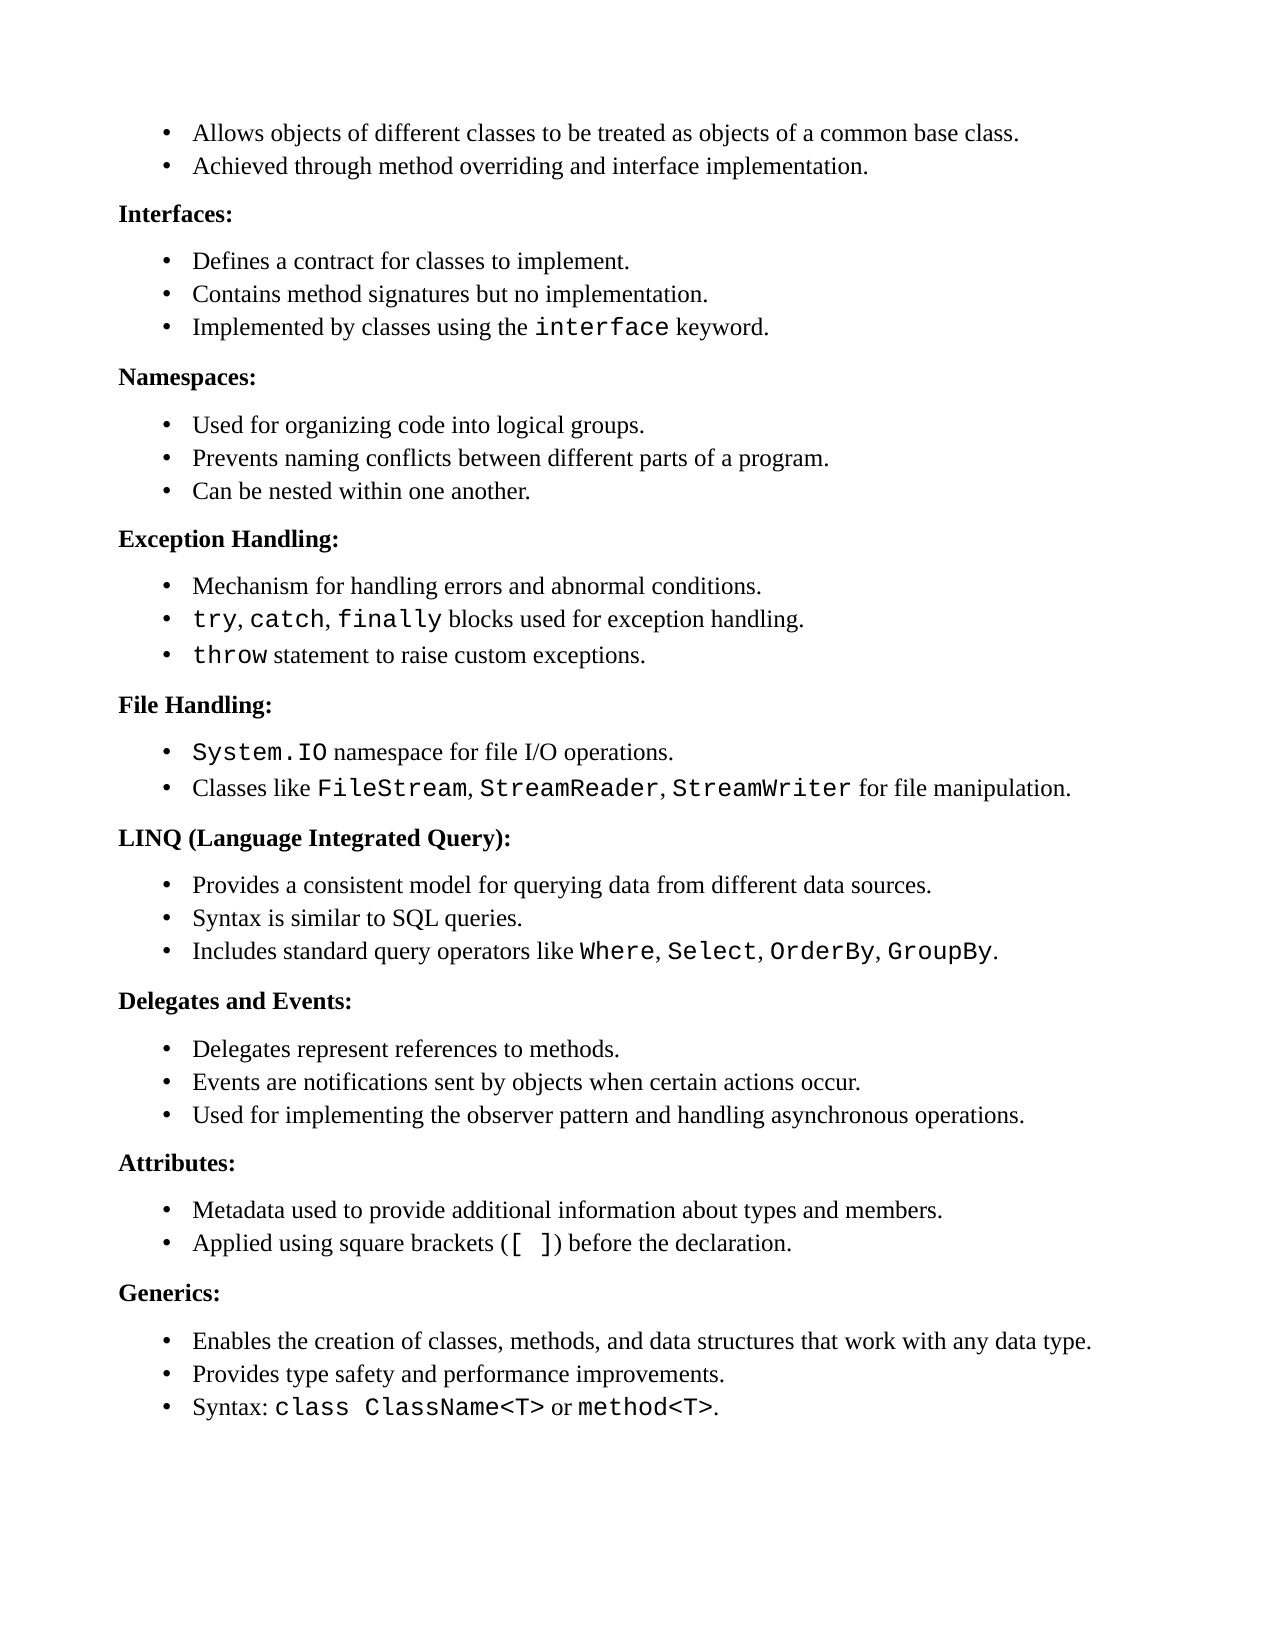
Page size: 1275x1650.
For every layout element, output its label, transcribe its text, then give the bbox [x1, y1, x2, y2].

list Prevents naming conflicts between different parts of a program. [162, 443, 1157, 472]
list Classes like FileStream, StreamReader, StreamWriter for file manipulation. [162, 773, 1157, 803]
list Allows objects of different classes to be treated as objects of a common base class. [162, 118, 1157, 147]
list Applied using square brackets ([ ]) before the declaration. [162, 1228, 1157, 1259]
text Exception Handling: [118, 524, 1157, 552]
text Generics: [118, 1278, 1157, 1307]
list Can be nested within one another. [162, 476, 1157, 505]
list System.IO namespace for file I/O operations. [162, 737, 1157, 768]
list throw statement to raise custom exceptions. [162, 640, 1157, 671]
list Mechanism for handling errors and abnormal conditions. [162, 571, 1157, 600]
list Used for organizing code into logical groups. [162, 410, 1157, 439]
text File Handling: [118, 690, 1157, 718]
text Attributes: [118, 1148, 1157, 1176]
text Namespaces: [118, 362, 1157, 391]
text Interfaces: [118, 199, 1157, 227]
text LINQ (Language Integrated Query): [118, 823, 1157, 851]
list Used for implementing the observer pattern and handling asynchronous operations. [162, 1100, 1157, 1129]
list Provides a consistent model for querying data from different data sources. [162, 870, 1157, 899]
text Delegates and Events: [118, 986, 1157, 1015]
list Events are notifications sent by objects when certain actions occur. [162, 1067, 1157, 1096]
list Contains method signatures but no implementation. [162, 279, 1157, 308]
list Syntax is similar to SQL queries. [162, 903, 1157, 932]
list Provides type safety and performance improvements. [162, 1359, 1157, 1388]
list try, catch, finally blocks used for exception handling. [162, 604, 1157, 635]
list Includes standard query operators like Where, Select, OrderBy, GroupBy. [162, 936, 1157, 967]
list Implemented by classes using the interface keyword. [162, 312, 1157, 343]
list Enables the creation of classes, methods, and data structures that work with any data type. [162, 1326, 1157, 1354]
list Metadata used to provide additional information about types and members. [162, 1195, 1157, 1224]
list Syntax: class ClassName<T> or method<T>. [162, 1392, 1157, 1423]
list Defines a contract for classes to implement. [162, 246, 1157, 275]
list Delegates represent references to methods. [162, 1034, 1157, 1063]
list Achieved through method overriding and interface implementation. [162, 151, 1157, 180]
